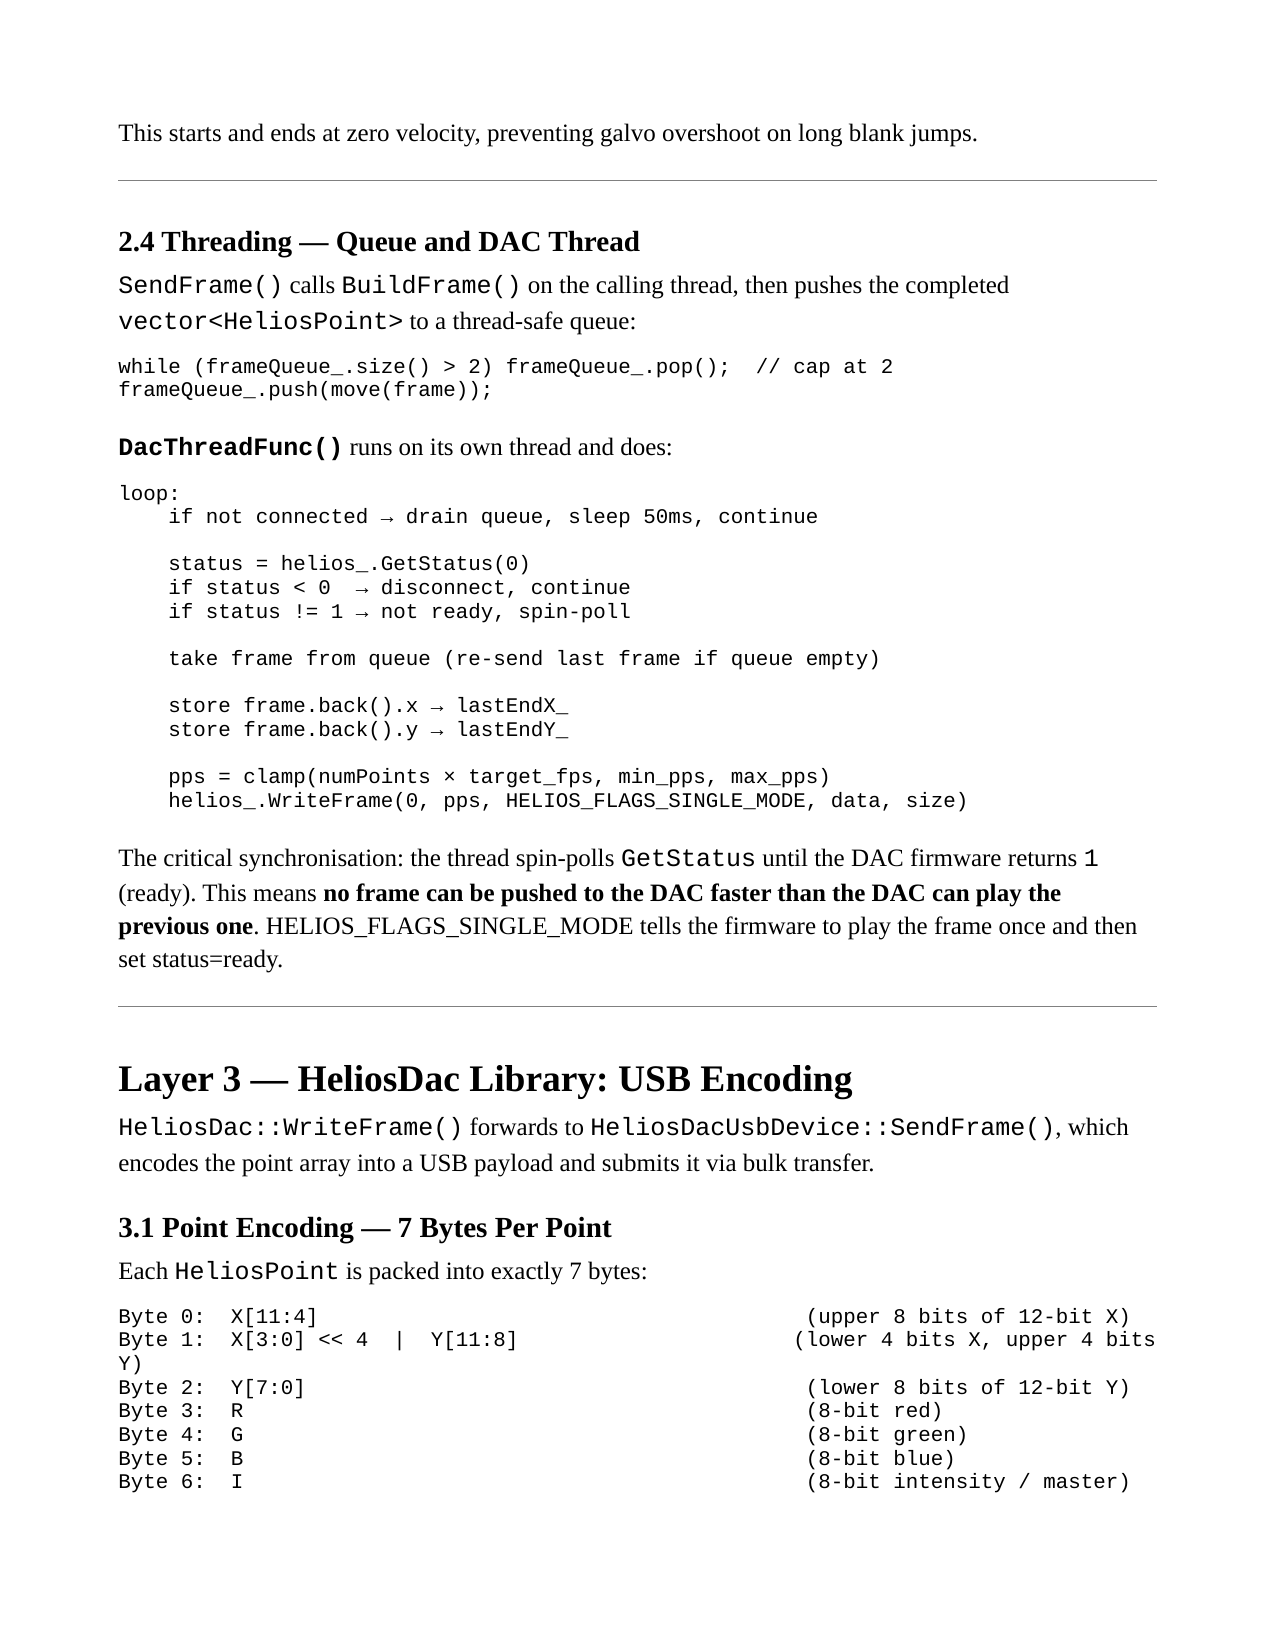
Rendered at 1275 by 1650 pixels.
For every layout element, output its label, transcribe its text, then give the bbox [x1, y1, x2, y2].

text while (frameQueue_.size() > 2) frameQueue_.pop(); // cap at 2 [118, 356, 1157, 379]
text Byte 5: B (8-bit blue) [118, 1448, 1157, 1471]
text HeliosDac::WriteFrame() forwards to HeliosDacUsbDevice::SendFrame(), which encodes the point array into a USB payload and submits it via bulk transfer. [118, 1112, 1157, 1176]
text SendFrame() calls BuildFrame() on the calling thread, then pushes the completed vector<HeliosPoint> to a thread-safe queue: [118, 271, 1157, 337]
text Byte 4: G (8-bit green) [118, 1424, 1157, 1448]
text helios_.WriteFrame(0, pps, HELIOS_FLAGS_SINGLE_MODE, data, size) [118, 790, 1157, 813]
text status = helios_.GetStatus(0) [118, 553, 1157, 577]
text Byte 0: X[11:4] (upper 8 bits of 12-bit X) [118, 1306, 1157, 1329]
subtitle 2.4 Threading — Queue and DAC Thread [118, 224, 1157, 258]
text loop: [118, 482, 1157, 506]
text This starts and ends at zero velocity, preventing galvo overshoot on long blank jumps. [118, 118, 1157, 147]
text Byte 1: X[3:0] << 4 | Y[11:8] (lower 4 bits X, upper 4 bits Y) [118, 1329, 1157, 1377]
subtitle Layer 3 — HeliosDac Library: USB Encoding [118, 1057, 1157, 1100]
text Each HeliosPoint is packed into exactly 7 bytes: [118, 1256, 1157, 1287]
subtitle 3.1 Point Encoding — 7 Bytes Per Point [118, 1210, 1157, 1243]
text DacThreadFunc() runs on its own thread and does: [118, 432, 1157, 463]
text if status < 0 → disconnect, continue [118, 577, 1157, 601]
text if status != 1 → not ready, spin-poll [118, 601, 1157, 624]
text store frame.back().y → lastEndY_ [118, 719, 1157, 743]
text Byte 6: I (8-bit intensity / master) [118, 1471, 1157, 1495]
text take frame from queue (re-send last frame if queue empty) [118, 648, 1157, 672]
text pps = clamp(numPoints × target_fps, min_pps, max_pps) [118, 766, 1157, 790]
text Byte 3: R (8-bit red) [118, 1400, 1157, 1424]
text if not connected → drain queue, sleep 50ms, continue [118, 506, 1157, 530]
text Byte 2: Y[7:0] (lower 8 bits of 12-bit Y) [118, 1377, 1157, 1400]
text store frame.back().x → lastEndX_ [118, 695, 1157, 719]
text frameQueue_.push(move(frame)); [118, 379, 1157, 403]
text The critical synchronisation: the thread spin-polls GetStatus until the DAC firmware returns 1 (ready). This means no frame can be pushed to the DAC faster than the DAC can play the previous one. HELIOS_FLAGS_SINGLE_MODE tells the firmware to play the frame once and then set status=ready. [118, 843, 1157, 973]
